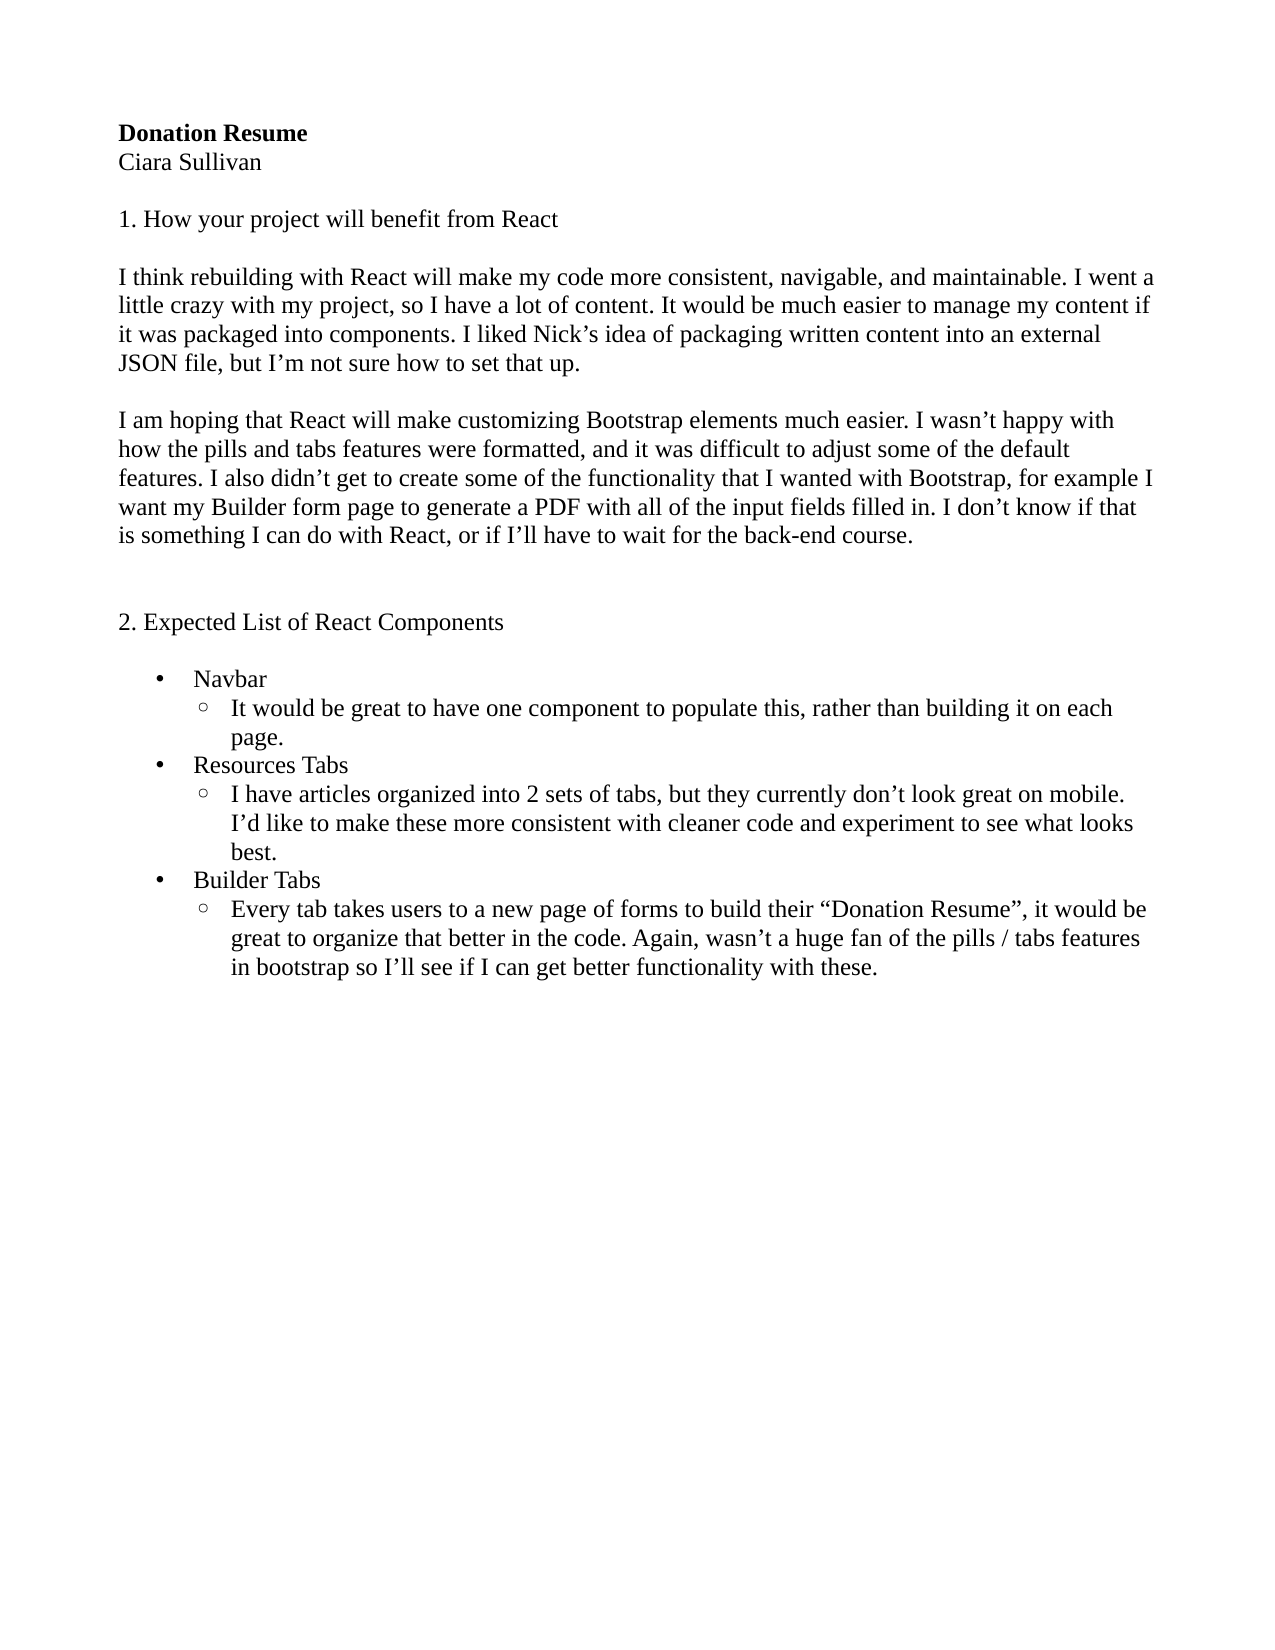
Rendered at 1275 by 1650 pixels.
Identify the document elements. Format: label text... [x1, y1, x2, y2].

text 1. How your project will benefit from React [118, 204, 1157, 233]
list It would be great to have one component to populate this, rather than building it on each page. [193, 693, 1157, 751]
text Ciara Sullivan [118, 147, 1157, 176]
list I have articles organized into 2 sets of tabs, but they currently don’t look great on mobile. I’d like to make these more consistent with cleaner code and experiment to see what looks best. [193, 779, 1157, 866]
text 2. Expected List of React Components [118, 607, 1157, 636]
list Resources Tabs [156, 751, 1157, 779]
list Builder Tabs [156, 866, 1157, 894]
list Navbar [156, 664, 1157, 693]
list Every tab takes users to a new page of forms to build their “Donation Resume”, it would be great to organize that better in the code. Again, wasn’t a huge fan of the pills / tabs features in bootstrap so I’ll see if I can get better functionality with these. [193, 894, 1157, 981]
text I think rebuilding with React will make my code more consistent, navigable, and maintainable. I went a little crazy with my project, so I have a lot of content. It would be much easier to manage my content if it was packaged into components. I liked Nick’s idea of packaging written content into an external JSON file, but I’m not sure how to set that up. [118, 262, 1157, 377]
text I am hoping that React will make customizing Bootstrap elements much easier. I wasn’t happy with how the pills and tabs features were formatted, and it was difficult to adjust some of the default features. I also didn’t get to create some of the functionality that I wanted with Bootstrap, for example I want my Builder form page to generate a PDF with all of the input fields filled in. I don’t know if that is something I can do with React, or if I’ll have to wait for the back-end course. [118, 406, 1157, 549]
text Donation Resume [118, 118, 1157, 147]
